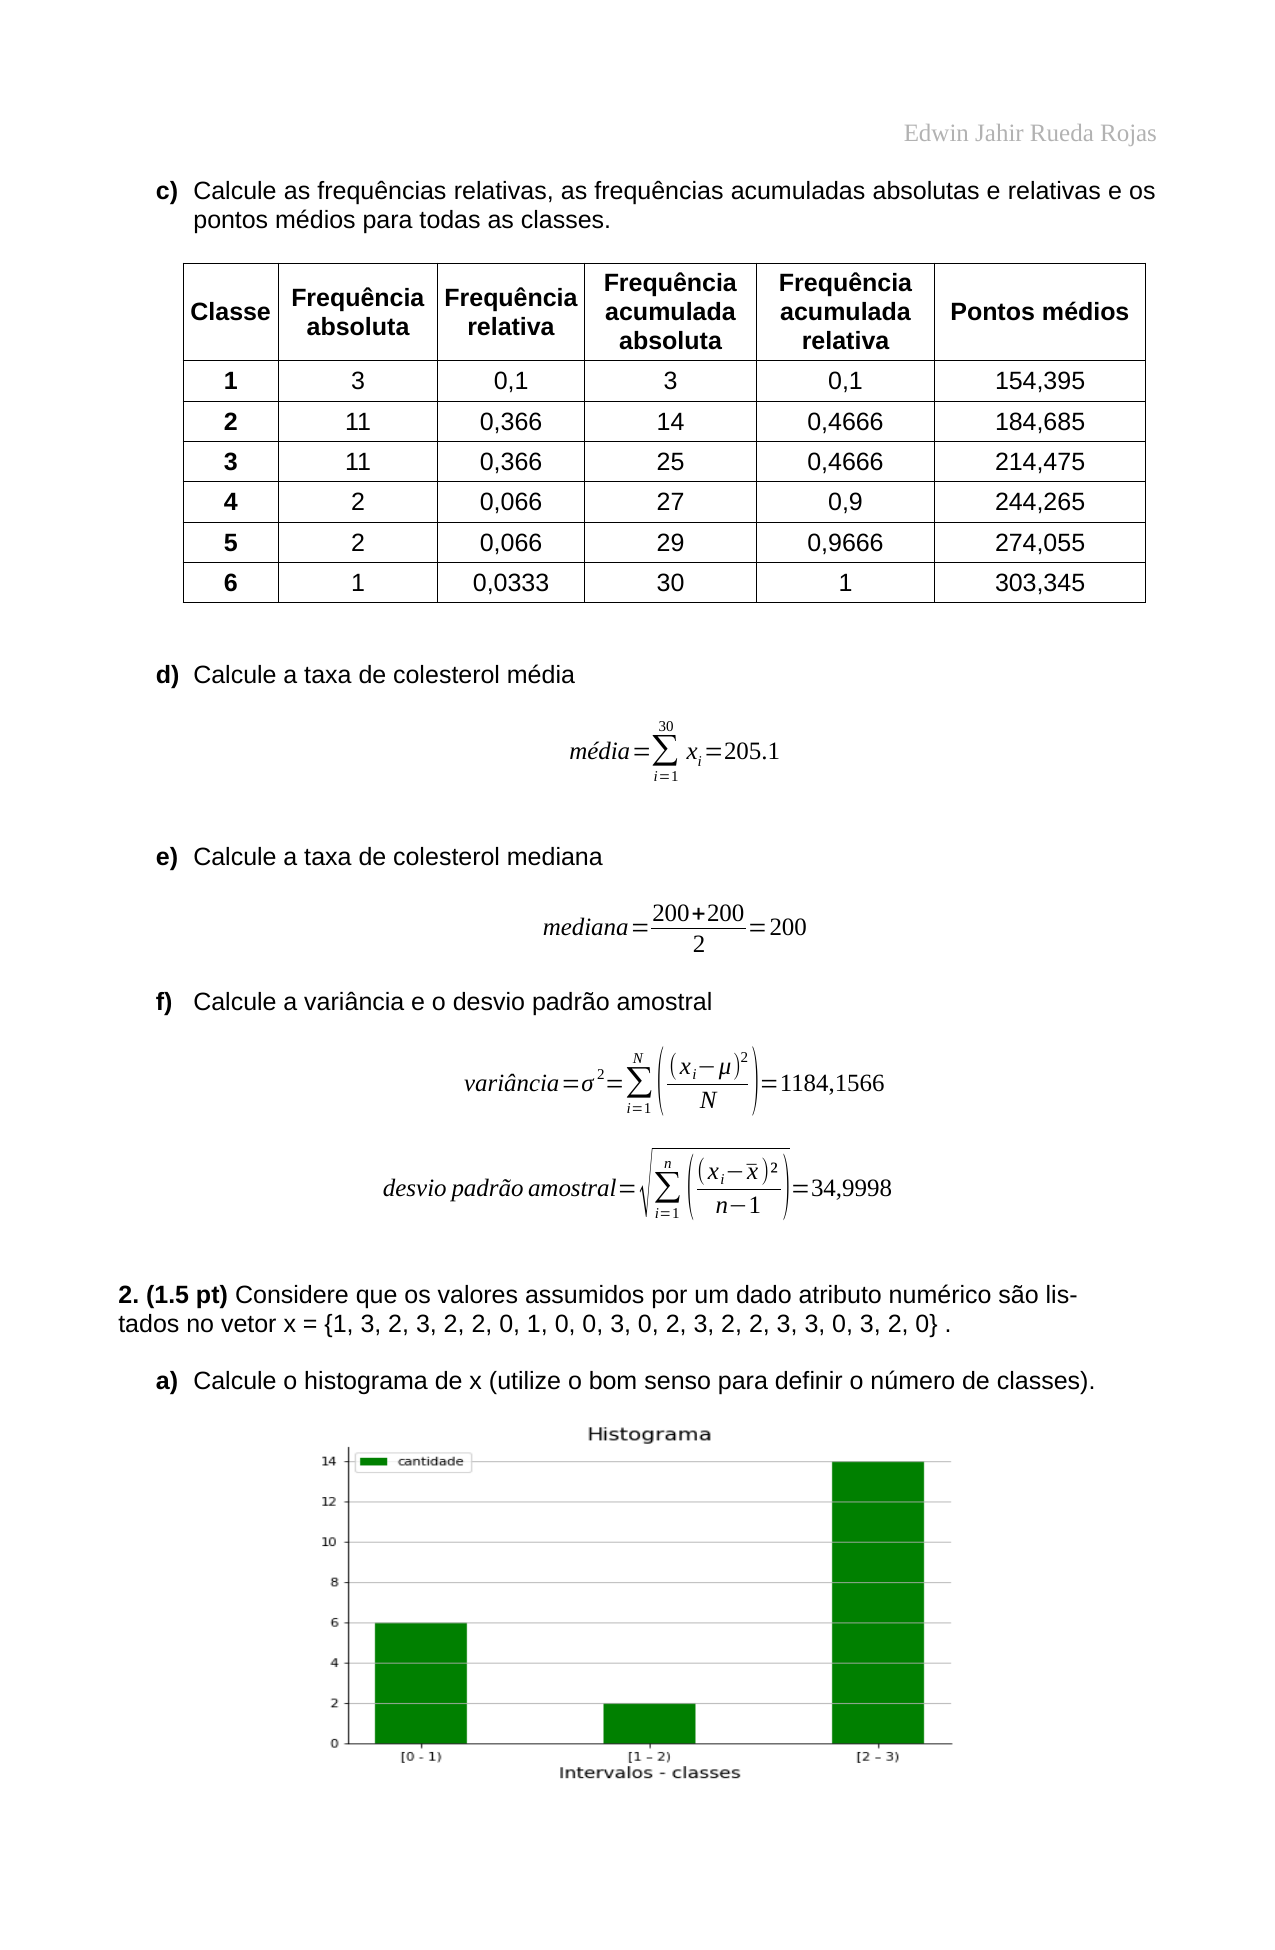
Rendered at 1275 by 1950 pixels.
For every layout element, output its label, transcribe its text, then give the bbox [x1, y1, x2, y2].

table_cell 303,345 [935, 563, 1145, 602]
table_cell 29 [585, 523, 756, 562]
table_cell 11 [279, 402, 437, 441]
table_cell 1 [757, 563, 934, 602]
table_cell 27 [585, 482, 756, 522]
table_cell 0,366 [438, 442, 584, 481]
table_cell 0,366 [438, 402, 584, 441]
table_cell 0,0333 [438, 563, 584, 602]
table_cell 244,265 [935, 482, 1145, 522]
table_cell 11 [279, 442, 437, 481]
table_cell 0,4666 [757, 402, 934, 441]
list Calcule a variância e o desvio padrão amostral [156, 987, 1157, 1016]
table_header Frequência acumulada relativa [757, 264, 934, 360]
table_header Pontos médios [935, 264, 1145, 360]
table_cell 214,475 [935, 442, 1145, 481]
table_cell 0,9666 [757, 523, 934, 562]
table_cell 2 [279, 482, 437, 522]
table_cell 3 [184, 442, 278, 481]
picture [317, 1423, 958, 1788]
table_cell 0,1 [757, 361, 934, 401]
table_cell 0,9 [757, 482, 934, 522]
table_cell 2 [184, 402, 278, 441]
table_cell 0,066 [438, 482, 584, 522]
table_cell 6 [184, 563, 278, 602]
text tados no vetor x = {1, 3, 2, 3, 2, 2, 0, 1, 0, 0, 3, 0, 2, 3, 2, 2, 3, 3, 0, 3, 2, 0} . [118, 1309, 1157, 1337]
list Calcule as frequências relativas, as frequências acumuladas absolutas e relativas e os pontos médios para todas as classes. [156, 176, 1157, 234]
table_cell 1 [184, 361, 278, 401]
table_header Frequência relativa [438, 264, 584, 360]
table_cell 3 [279, 361, 437, 401]
table_header Frequência absoluta [279, 264, 437, 360]
table_cell 2 [279, 523, 437, 562]
table_cell 0,1 [438, 361, 584, 401]
table_cell 0,066 [438, 523, 584, 562]
table_cell 4 [184, 482, 278, 522]
table_header Classe [184, 264, 278, 360]
table_cell 25 [585, 442, 756, 481]
list Calcule o histograma de x (utilize o bom senso para definir o número de classes). [156, 1366, 1157, 1395]
table_cell 5 [184, 523, 278, 562]
table_cell 1 [279, 563, 437, 602]
table_cell 184,685 [935, 402, 1145, 441]
table_cell 154,395 [935, 361, 1145, 401]
table_cell 14 [585, 402, 756, 441]
list Calcule a taxa de colesterol média [156, 660, 1157, 689]
table_cell 30 [585, 563, 756, 602]
table_cell 274,055 [935, 523, 1145, 562]
list Calcule a taxa de colesterol mediana [156, 842, 1157, 871]
text 2. (1.5 pt) Considere que os valores assumidos por um dado atributo numérico são lis- [118, 1280, 1157, 1309]
table_header Frequência acumulada absoluta [585, 264, 756, 360]
table_cell 0,4666 [757, 442, 934, 481]
table_cell 3 [585, 361, 756, 401]
